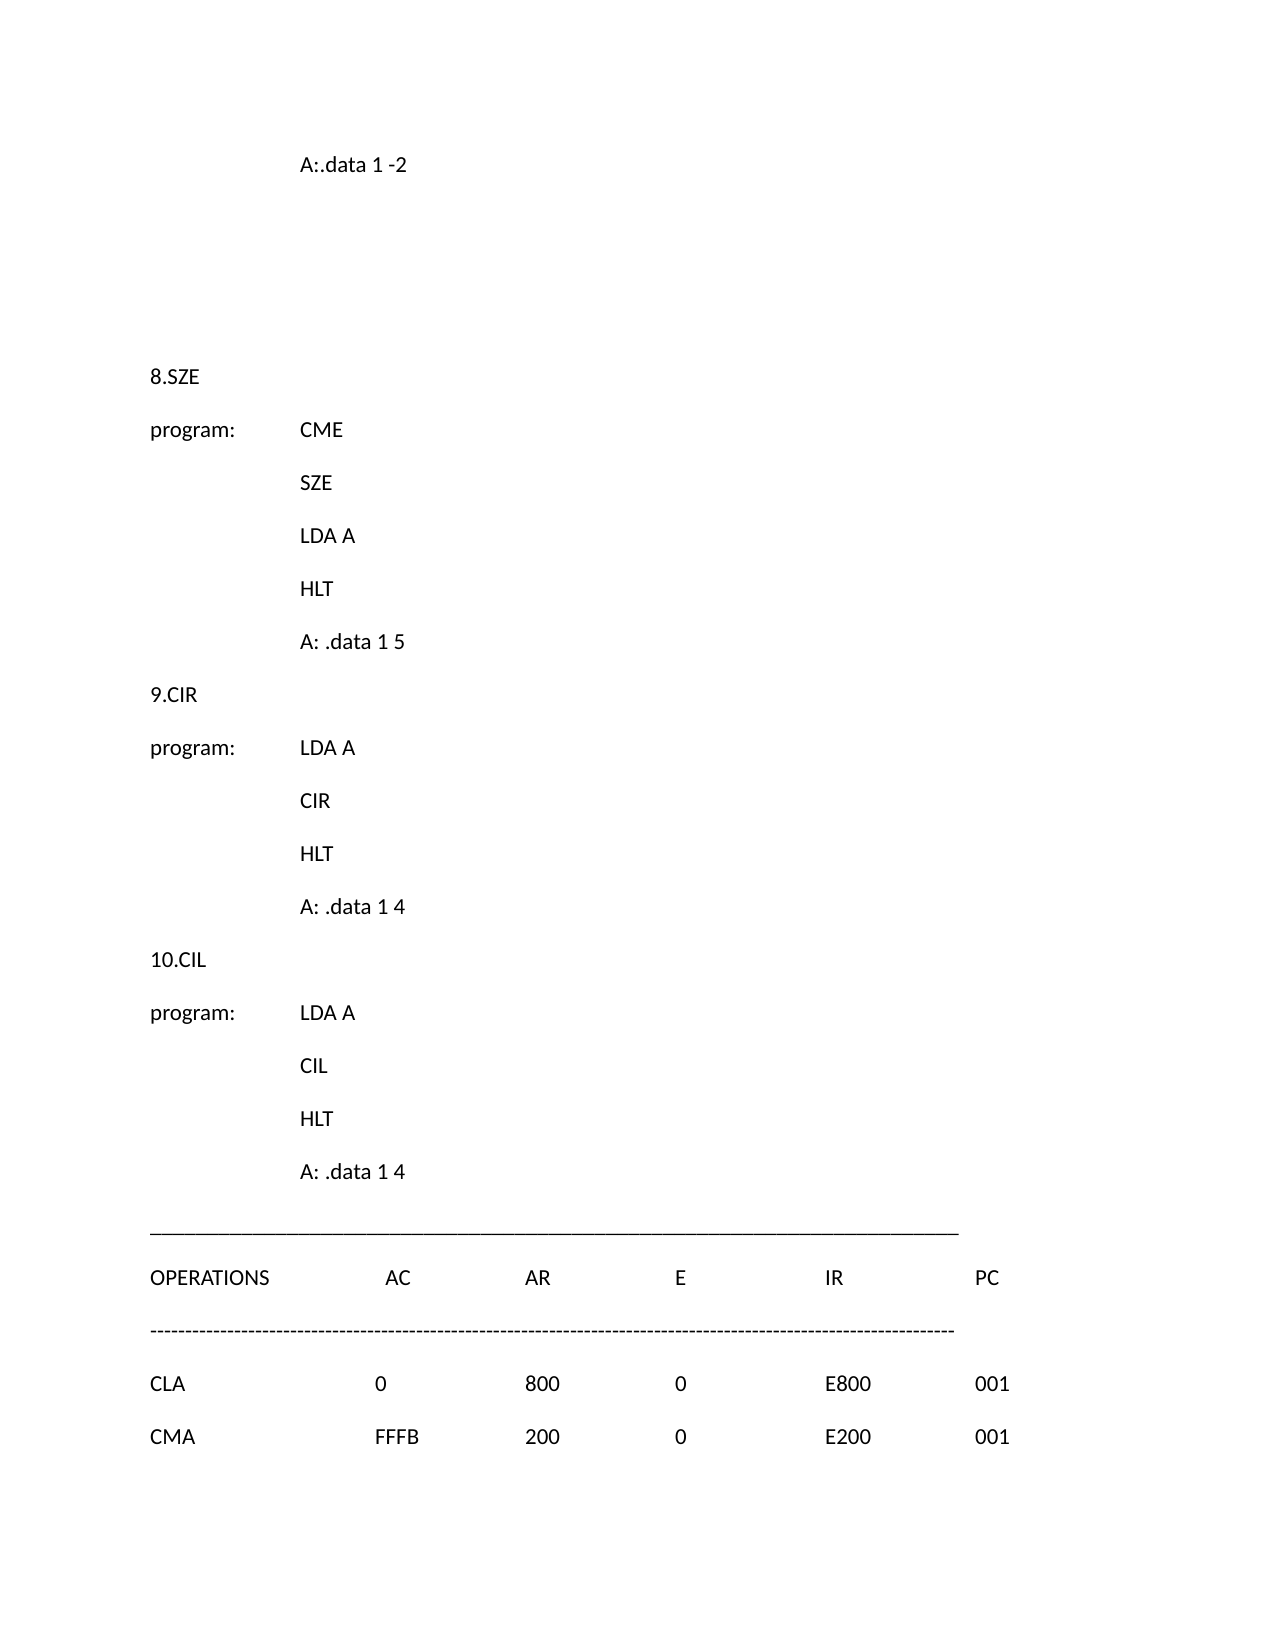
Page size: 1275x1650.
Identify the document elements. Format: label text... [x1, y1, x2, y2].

text HLT [150, 839, 1125, 867]
text SZE [150, 468, 1125, 496]
text 8.SZE [150, 362, 1125, 390]
text CMA FFFB 200 0 E200 001 [150, 1422, 1125, 1451]
text CIL [150, 1051, 1125, 1079]
text 10.CIL [150, 945, 1125, 973]
text CIR [150, 786, 1125, 814]
text A: .data 1 4 [150, 892, 1125, 920]
text _______________________________________________________________________ [150, 1210, 1125, 1238]
text program: LDA A [150, 998, 1125, 1026]
text A: .data 1 4 [150, 1157, 1125, 1185]
text program: CME [150, 415, 1125, 443]
text LDA A [150, 521, 1125, 549]
text A:.data 1 -2 [150, 150, 1125, 178]
text HLT [150, 574, 1125, 602]
text HLT [150, 1104, 1125, 1132]
text program: LDA A [150, 733, 1125, 761]
text CLA 0 800 0 E800 001 [150, 1369, 1125, 1397]
text OPERATIONS AC AR E IR PC [150, 1263, 1125, 1291]
text A: .data 1 5 [150, 627, 1125, 655]
text 9.CIR [150, 680, 1125, 708]
text ------------------------------------------------------------------------------------------------------------------- [150, 1316, 1125, 1344]
